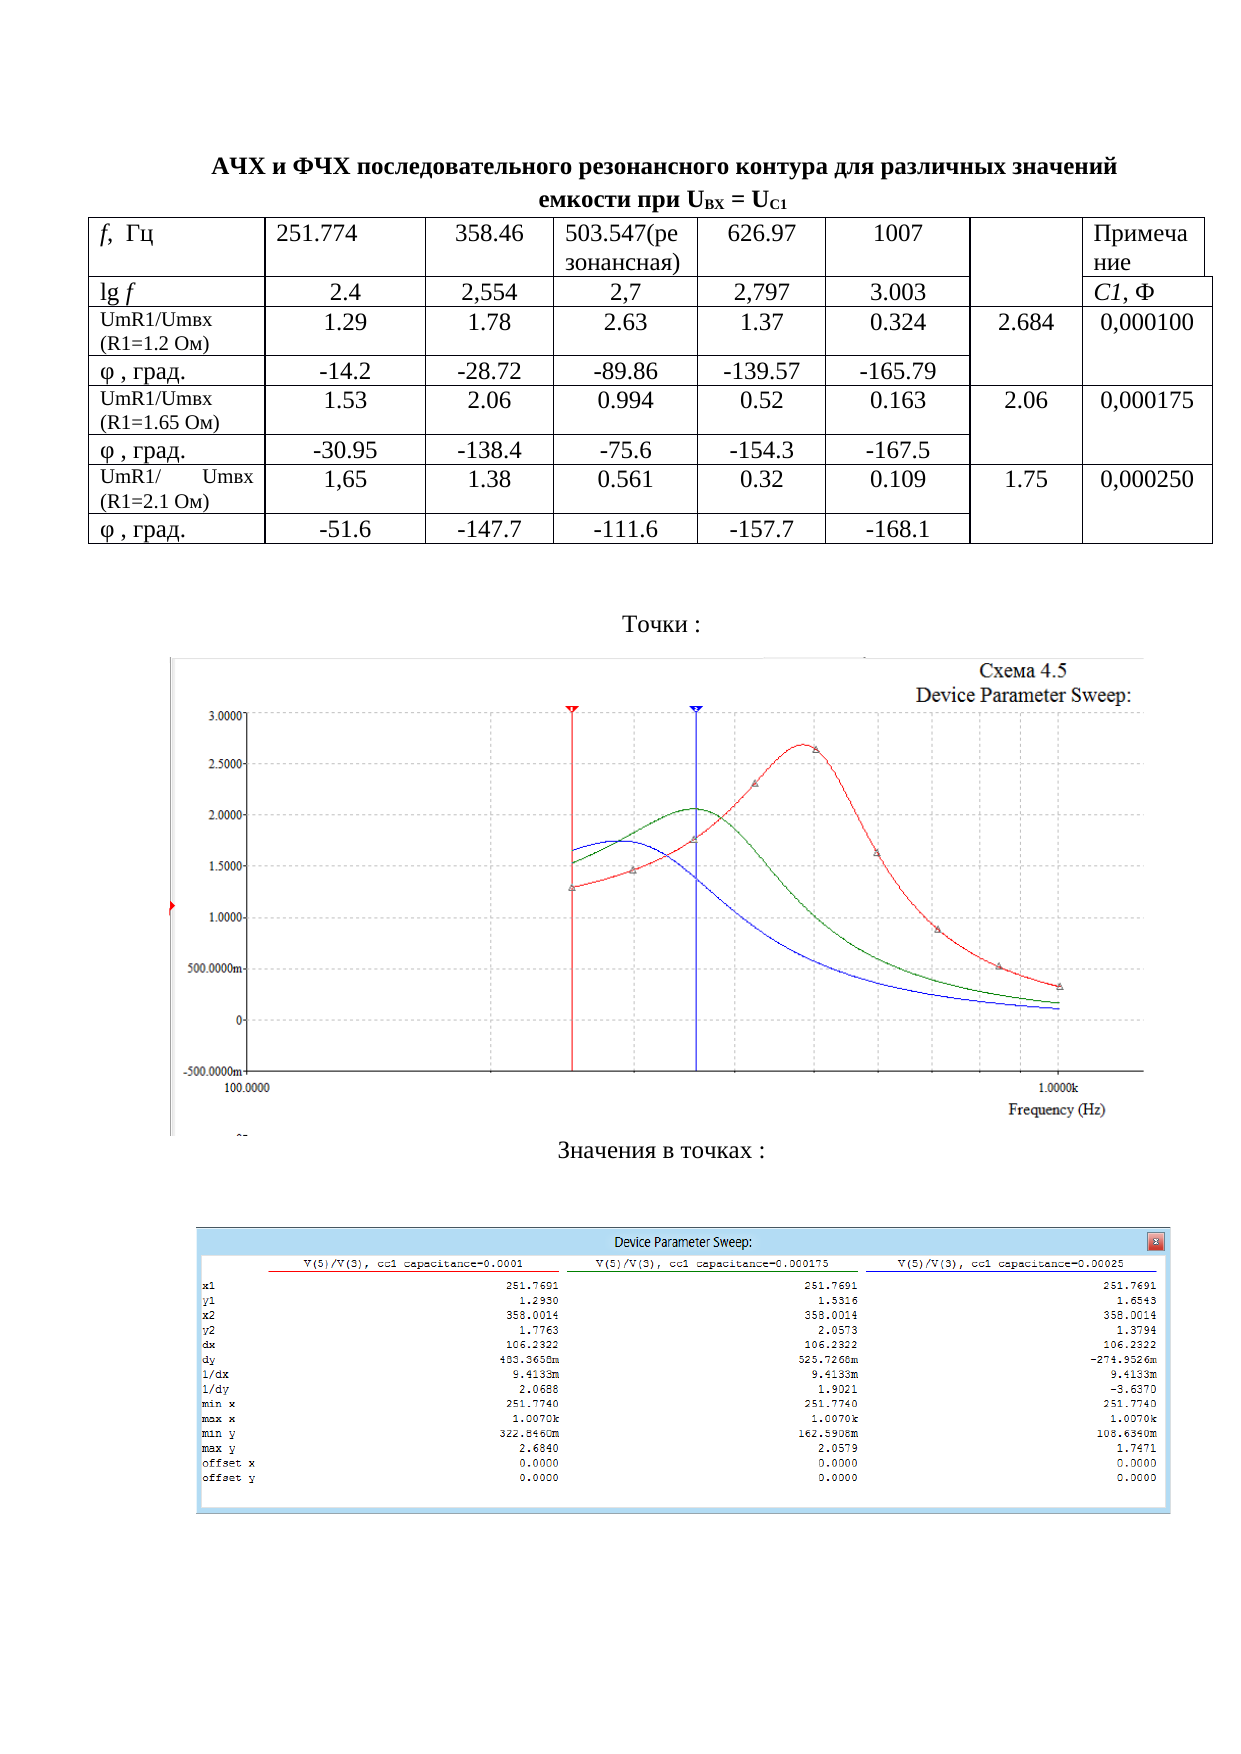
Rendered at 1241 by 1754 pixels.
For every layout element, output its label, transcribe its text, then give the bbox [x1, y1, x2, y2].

table_cell 2.684 [971, 307, 1082, 384]
table_cell 2,7 [554, 277, 697, 306]
table_cell 1,65 [266, 465, 425, 513]
table_cell 0.109 [826, 465, 969, 513]
table_cell -157.7 [698, 514, 825, 542]
table_cell 0,000175 [1083, 386, 1212, 463]
table_cell -111.6 [554, 514, 697, 542]
table_cell 2.4 [266, 277, 425, 306]
table_cell UmR1/Umвх (R1=1.65 Ом) [89, 386, 264, 434]
table_header 1007 [826, 218, 969, 276]
table_cell 1.37 [698, 307, 825, 355]
table_header Примечание [1083, 218, 1204, 276]
table_cell -168.1 [826, 514, 969, 542]
table_cell UmR1/Umвх (R1=1.2 Ом) [89, 307, 264, 355]
table_cell -154.3 [698, 435, 825, 463]
text АЧХ и ФЧХ последовательного резонансного контура для различных значений емкости при UВХ = UC1 [177, 118, 1152, 213]
picture [196, 1227, 1171, 1514]
table_cell 0,000250 [1083, 465, 1212, 542]
table_cell 1.29 [266, 307, 425, 355]
table_cell lg f [89, 277, 264, 306]
table_cell 0.163 [826, 386, 969, 434]
text Точки : Значения в точках : [177, 544, 1152, 1197]
table_cell -30.95 [266, 435, 425, 463]
table_cell -89.86 [554, 356, 697, 384]
table_cell -14.2 [266, 356, 425, 384]
table_cell -167.5 [826, 435, 969, 463]
table_header 358.46 [426, 218, 553, 276]
table_header 626.97 [698, 218, 825, 276]
table_header 503.547(резонансная) [554, 218, 697, 276]
table_cell 0,000100 [1083, 307, 1212, 384]
table_cell -51.6 [266, 514, 425, 542]
table_cell 2,797 [698, 277, 825, 306]
table_cell -165.79 [826, 356, 969, 384]
table_cell 0.561 [554, 465, 697, 513]
table_cell 1.53 [266, 386, 425, 434]
table_cell 1.75 [971, 465, 1082, 542]
table_cell 1.38 [426, 465, 553, 513]
table_cell 0.32 [698, 465, 825, 513]
table_cell -147.7 [426, 514, 553, 542]
table_cell C1, Ф [1083, 277, 1212, 306]
table_cell 3.003 [826, 277, 969, 306]
table_cell 1.78 [426, 307, 553, 355]
table_cell UmR1/ Umвх (R1=2.1 Ом) [89, 465, 264, 513]
table_cell φ , град. [89, 435, 264, 463]
table_header [1205, 217, 1212, 276]
table_cell -139.57 [698, 356, 825, 384]
table_cell -138.4 [426, 435, 553, 463]
table_cell 2,554 [426, 277, 553, 306]
table_cell 0.324 [826, 307, 969, 355]
table_header  [971, 218, 1082, 306]
table_cell 0.52 [698, 386, 825, 434]
table_header f, Гц [89, 218, 264, 276]
table_cell 2.06 [426, 386, 553, 434]
table_cell 2.63 [554, 307, 697, 355]
table_header 251.774 [266, 218, 425, 276]
table_cell 0.994 [554, 386, 697, 434]
table_cell φ , град. [89, 514, 264, 542]
table_cell 2.06 [971, 386, 1082, 463]
table_cell -75.6 [554, 435, 697, 463]
table_cell φ , град. [89, 356, 264, 384]
table_cell -28.72 [426, 356, 553, 384]
